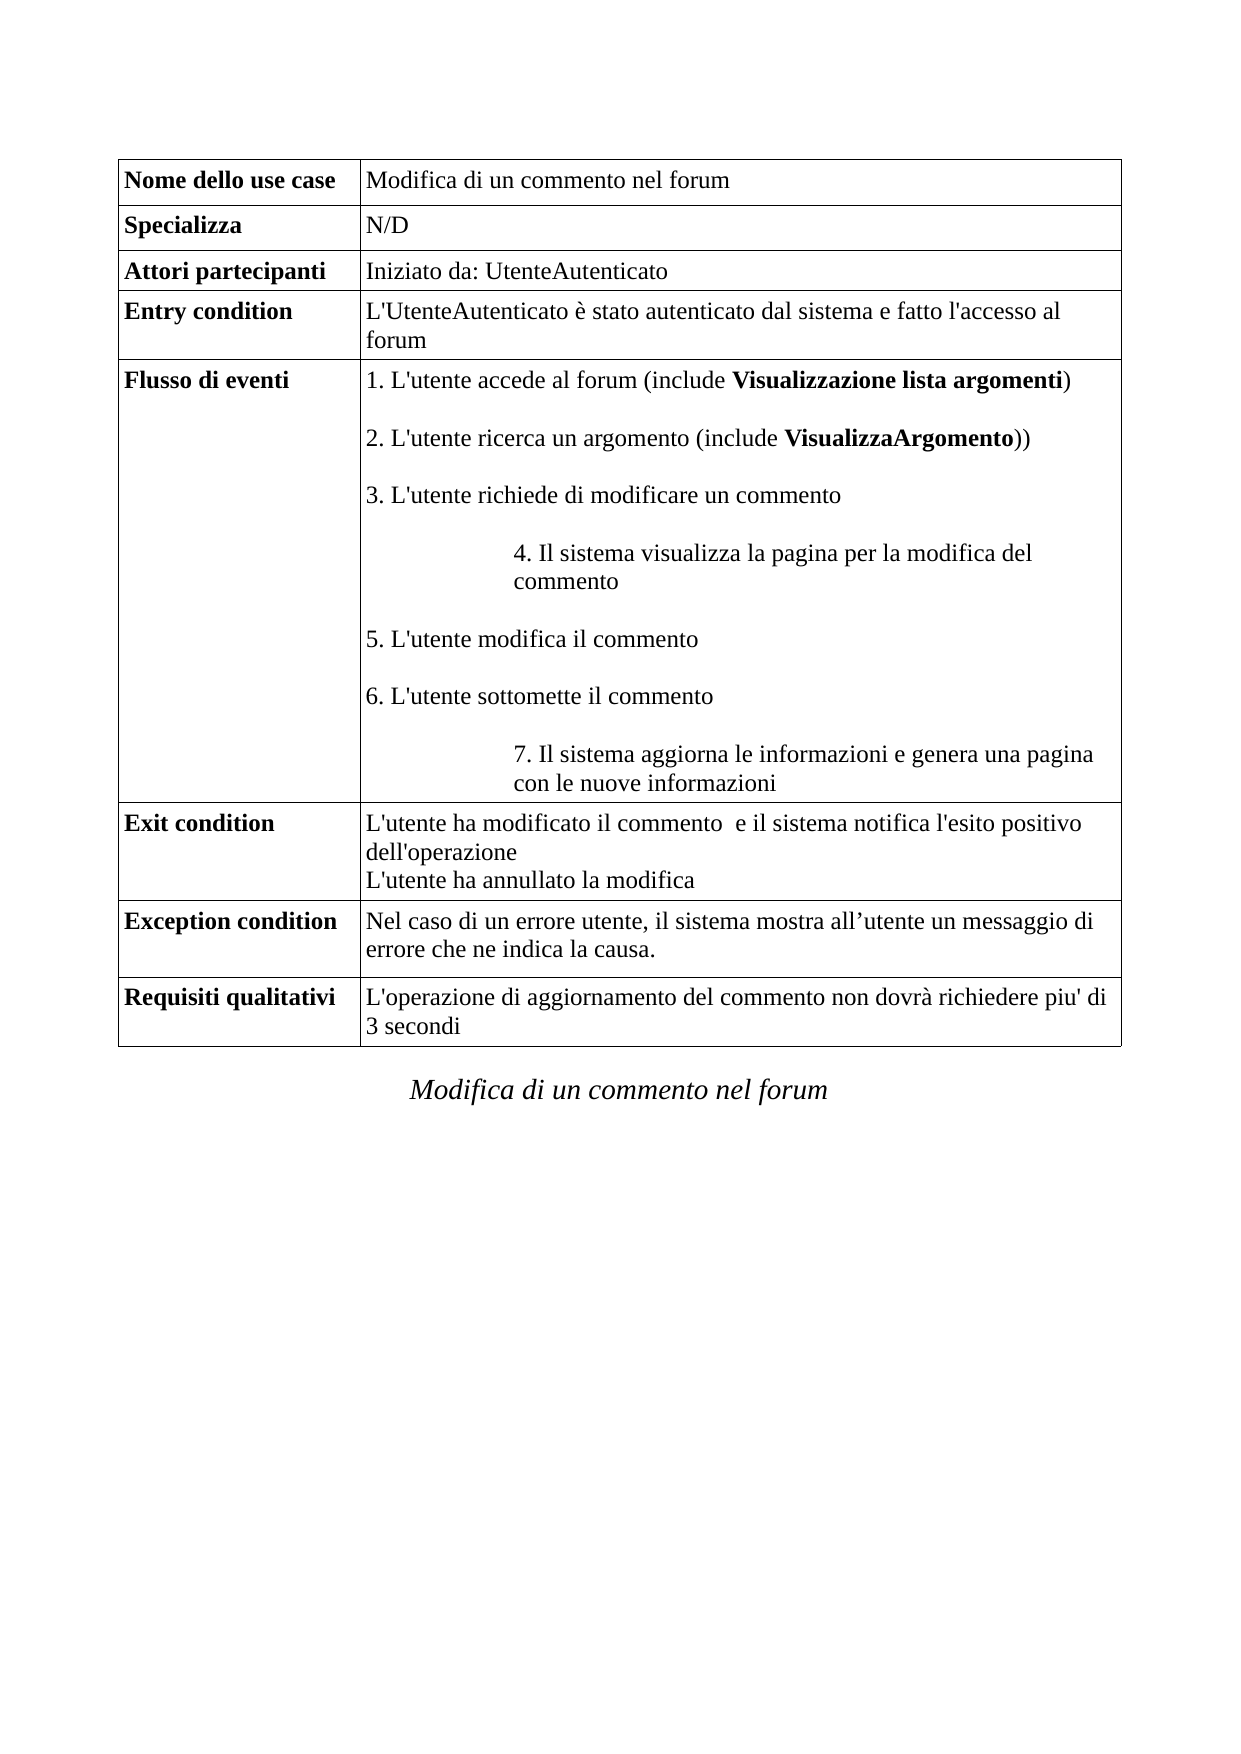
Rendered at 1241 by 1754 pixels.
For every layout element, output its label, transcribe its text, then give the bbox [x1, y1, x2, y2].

table_cell Exit condition [119, 803, 360, 900]
table_cell Entry condition [119, 291, 360, 359]
table_cell L'UtenteAutenticato è stato autenticato dal sistema e fatto l'accesso al forum [361, 291, 1121, 359]
table_cell Exception condition [119, 901, 360, 977]
table_cell Specializza [119, 206, 360, 250]
table_cell Attori partecipanti [119, 251, 360, 290]
table_header Nome dello use case [119, 160, 360, 205]
text Modifica di un commento nel forum [118, 1072, 1122, 1106]
table_cell L'operazione di aggiornamento del commento non dovrà richiedere piu' di 3 secondi [361, 978, 1121, 1046]
table_cell N/D [361, 206, 1121, 250]
table_cell L'utente ha modificato il commento e il sistema notifica l'esito positivo dell'operazione L'utente ha annullato la modifica [361, 803, 1121, 900]
table_cell Nel caso di un errore utente, il sistema mostra all’utente un messaggio di errore che ne indica la causa. [361, 901, 1121, 977]
table_cell Requisiti qualitativi [119, 978, 360, 1046]
table_cell Flusso di eventi [119, 360, 360, 802]
table_cell L'utente accede al forum (include Visualizzazione lista argomenti) L'utente ricerca un argomento (include VisualizzaArgomento)) L'utente richiede di modificare un commento Il sistema visualizza la pagina per la modifica del commento L'utente modifica il commento L'utente sottomette il commento Il sistema aggiorna le informazioni e genera una pagina con le nuove informazioni [361, 360, 1121, 802]
table_cell Iniziato da: UtenteAutenticato [361, 251, 1121, 290]
table_header Modifica di un commento nel forum [361, 160, 1121, 205]
